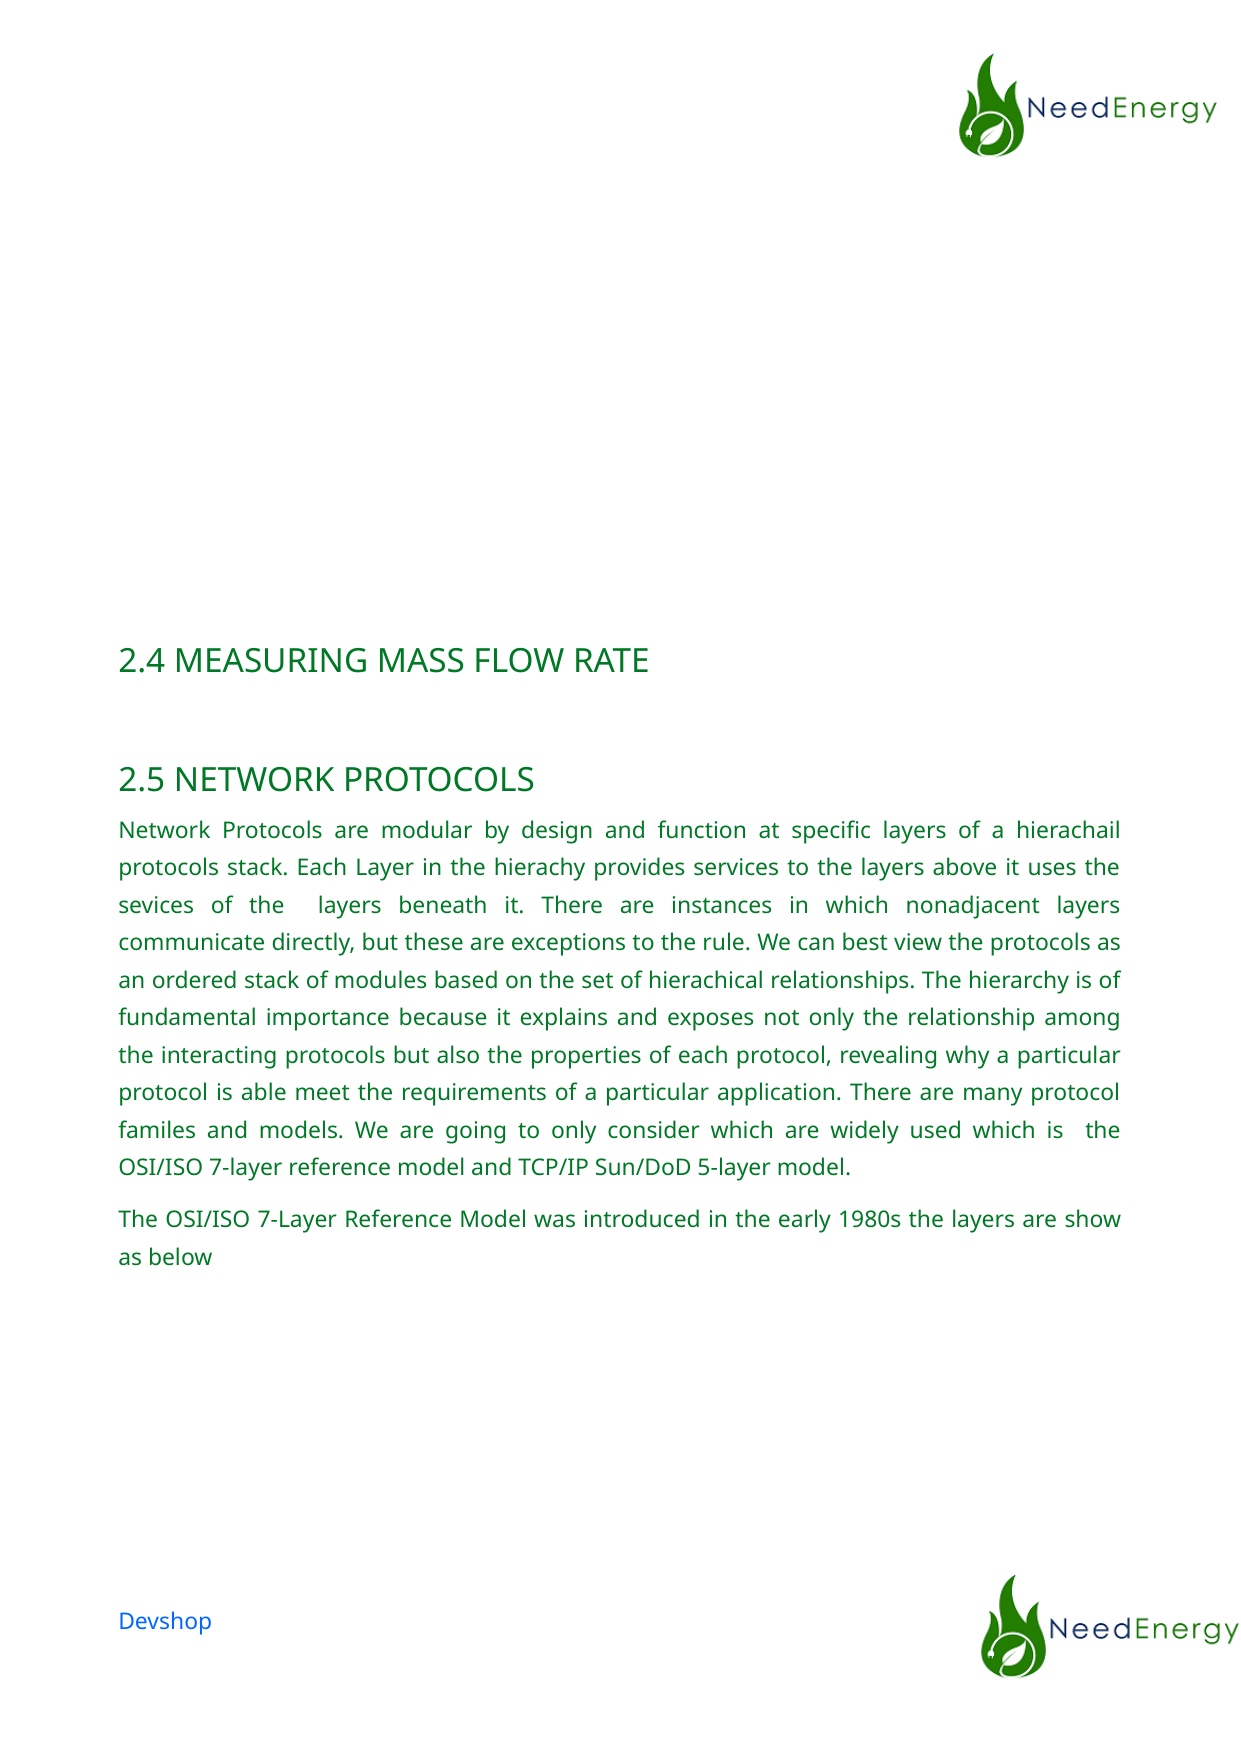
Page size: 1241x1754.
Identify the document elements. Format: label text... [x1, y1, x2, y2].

text The OSI/ISO 7-Layer Reference Model was introduced in the early 1980s the layers are show as below [118, 1203, 1122, 1272]
subtitle 2.4 MEASURING MASS FLOW RATE [118, 637, 1122, 683]
text Network Protocols are modular by design and function at specific layers of a hierachail protocols stack. Each Layer in the hierachy provides services to the layers above it uses the sevices of the layers beneath it. There are instances in which nonadjacent layers communicate directly, but these are exceptions to the rule. We can best view the protocols as an ordered stack of modules based on the set of hierachical relationships. The hierarchy is of fundamental importance because it explains and exposes not only the relationship among the interacting protocols but also the properties of each protocol, revealing why a particular protocol is able meet the requirements of a particular application. There are many protocol familes and models. We are going to only consider which are widely used which is the OSI/ISO 7-layer reference model and TCP/IP Sun/DoD 5-layer model. [118, 813, 1122, 1182]
picture [977, 1575, 1241, 1688]
subtitle 2.5 NETWORK PROTOCOLS [118, 756, 1122, 801]
picture [956, 53, 1219, 167]
